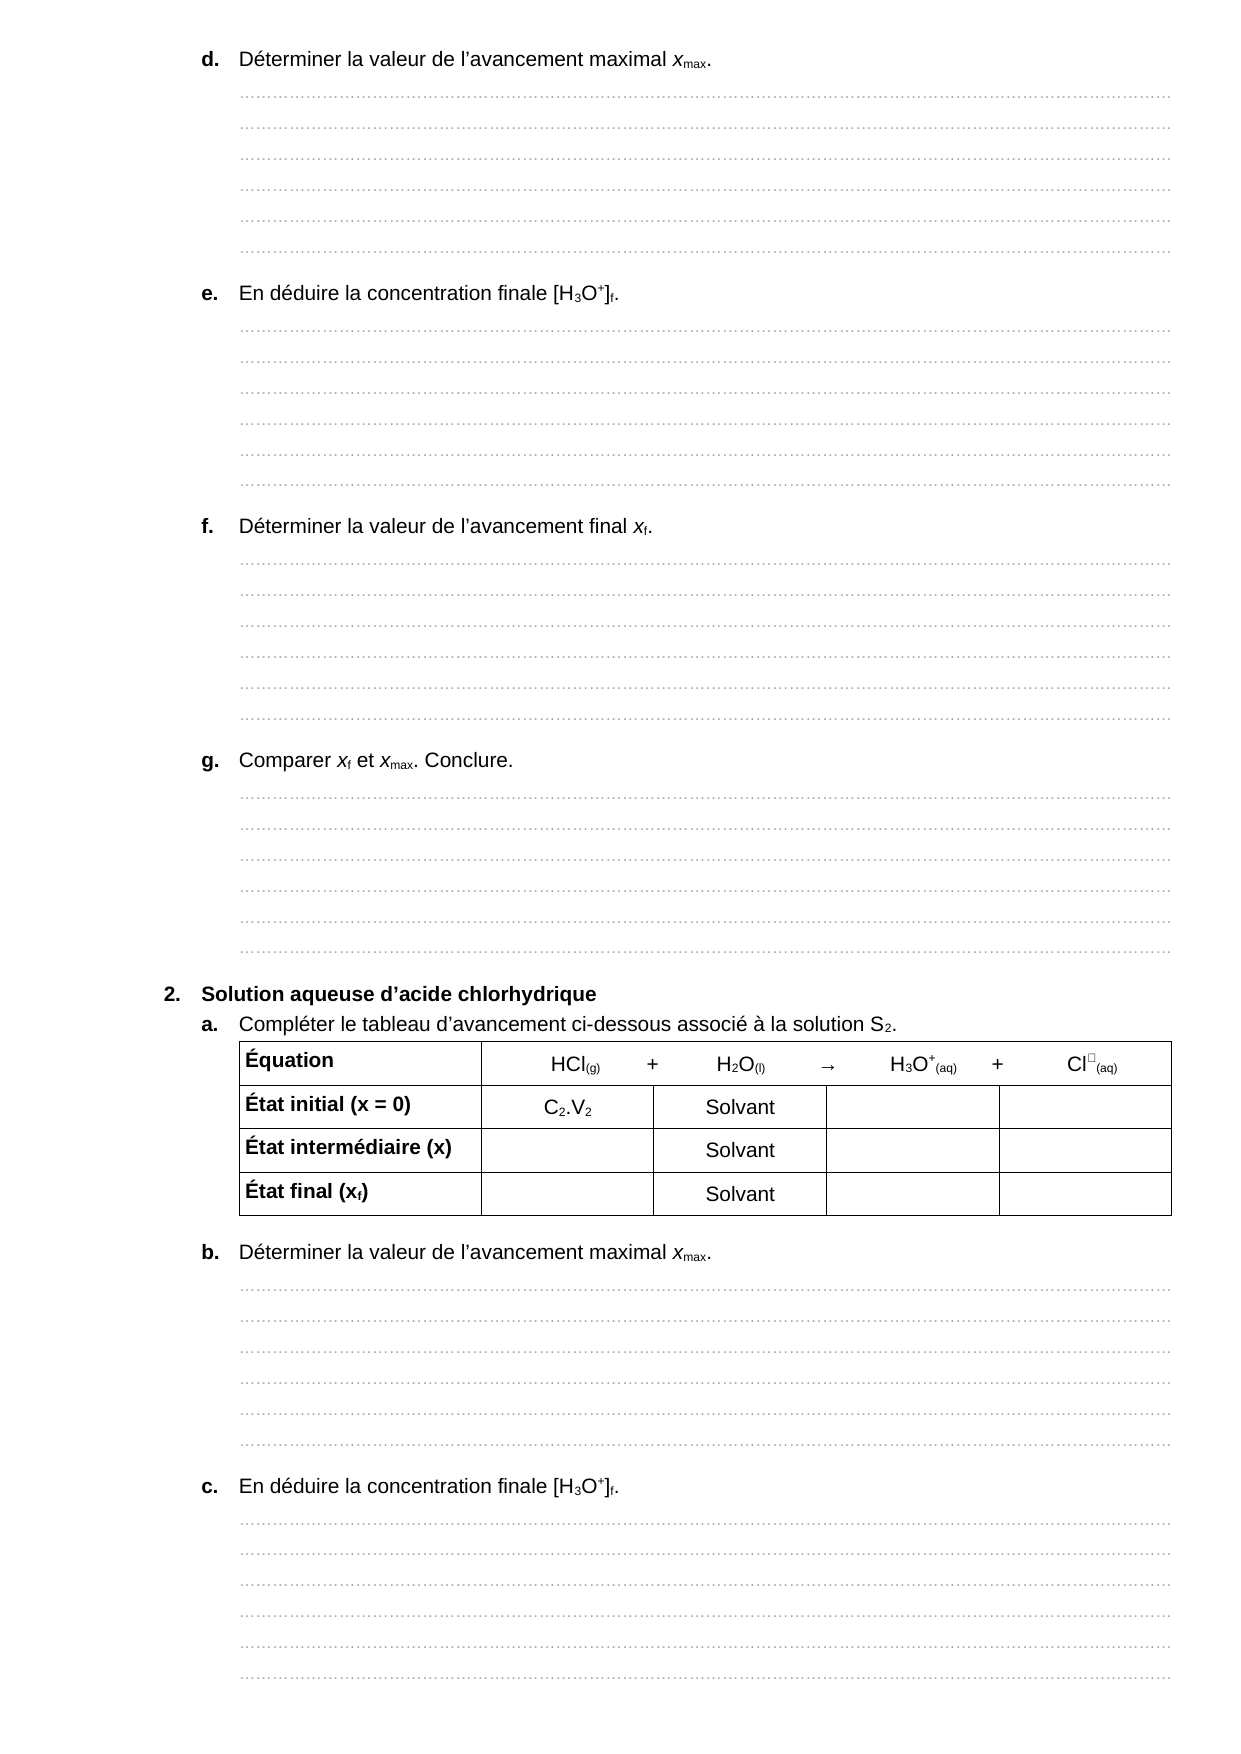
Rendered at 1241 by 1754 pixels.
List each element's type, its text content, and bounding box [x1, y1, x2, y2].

list …………………………………………………………………………………………………………………………………………………… [201, 378, 1181, 398]
list En déduire la concentration finale [H3O+]f. [201, 281, 1181, 305]
list …………………………………………………………………………………………………………………………………………………… [201, 938, 1181, 957]
list …………………………………………………………………………………………………………………………………………………… [201, 1276, 1181, 1295]
list …………………………………………………………………………………………………………………………………………………… [201, 907, 1181, 927]
list …………………………………………………………………………………………………………………………………………………… [201, 612, 1181, 631]
list …………………………………………………………………………………………………………………………………………………… [201, 1338, 1181, 1357]
list …………………………………………………………………………………………………………………………………………………… [201, 784, 1181, 803]
list …………………………………………………………………………………………………………………………………………………… [201, 705, 1181, 724]
list …………………………………………………………………………………………………………………………………………………… [201, 145, 1181, 164]
list …………………………………………………………………………………………………………………………………………………… [201, 1430, 1181, 1449]
table_cell [827, 1173, 999, 1215]
list …………………………………………………………………………………………………………………………………………………… [201, 317, 1181, 336]
list Comparer xf et xmax. Conclure. [201, 748, 1181, 772]
list …………………………………………………………………………………………………………………………………………………… [201, 1540, 1181, 1559]
table_cell [482, 1173, 653, 1215]
table_cell [1000, 1129, 1171, 1172]
list …………………………………………………………………………………………………………………………………………………… [201, 876, 1181, 896]
list …………………………………………………………………………………………………………………………………………………… [201, 238, 1181, 257]
table_cell État initial (x = 0) [240, 1086, 481, 1128]
table_cell État final (xf) [240, 1173, 481, 1215]
list …………………………………………………………………………………………………………………………………………………… [201, 814, 1181, 834]
table_cell [827, 1129, 999, 1172]
list …………………………………………………………………………………………………………………………………………………… [201, 471, 1181, 490]
list En déduire la concentration finale [H3O+]f. [201, 1473, 1181, 1497]
list …………………………………………………………………………………………………………………………………………………… [201, 409, 1181, 428]
table_cell État intermédiaire (x) [240, 1129, 481, 1172]
list …………………………………………………………………………………………………………………………………………………… [201, 1602, 1181, 1621]
list …………………………………………………………………………………………………………………………………………………… [201, 1307, 1181, 1326]
list …………………………………………………………………………………………………………………………………………………… [201, 846, 1181, 865]
list …………………………………………………………………………………………………………………………………………………… [201, 1633, 1181, 1652]
list Déterminer la valeur de l’avancement maximal xmax. [201, 47, 1181, 71]
table_cell [1000, 1086, 1171, 1128]
table_cell [1000, 1173, 1171, 1215]
list …………………………………………………………………………………………………………………………………………………… [201, 1509, 1181, 1528]
table_cell [482, 1129, 653, 1172]
table_header HCl(g) + H2O(l) → H3O+(aq) + Cl(aq) [482, 1042, 1171, 1085]
list …………………………………………………………………………………………………………………………………………………… [201, 550, 1181, 569]
list …………………………………………………………………………………………………………………………………………………… [201, 176, 1181, 195]
table_header Équation [240, 1042, 481, 1085]
list …………………………………………………………………………………………………………………………………………………… [201, 440, 1181, 459]
list …………………………………………………………………………………………………………………………………………………… [201, 674, 1181, 693]
table_cell [827, 1086, 999, 1128]
list …………………………………………………………………………………………………………………………………………………… [201, 83, 1181, 102]
list …………………………………………………………………………………………………………………………………………………… [201, 1368, 1181, 1388]
list Déterminer la valeur de l’avancement maximal xmax. [201, 1240, 1181, 1264]
table_cell C2.V2 [482, 1086, 653, 1128]
table_cell Solvant [654, 1173, 826, 1215]
list Compléter le tableau d’avancement ci-dessous associé à la solution S2. [201, 1011, 1181, 1035]
list …………………………………………………………………………………………………………………………………………………… [201, 114, 1181, 133]
list …………………………………………………………………………………………………………………………………………………… [201, 581, 1181, 600]
list …………………………………………………………………………………………………………………………………………………… [201, 207, 1181, 226]
list …………………………………………………………………………………………………………………………………………………… [201, 1571, 1181, 1590]
table_cell Solvant [654, 1129, 826, 1172]
list …………………………………………………………………………………………………………………………………………………… [201, 1399, 1181, 1419]
list …………………………………………………………………………………………………………………………………………………… [201, 643, 1181, 662]
table_cell Solvant [654, 1086, 826, 1128]
list Solution aqueuse d’acide chlorhydrique [163, 981, 1181, 1005]
list Déterminer la valeur de l’avancement final xf. [201, 514, 1181, 538]
list …………………………………………………………………………………………………………………………………………………… [201, 1664, 1181, 1683]
list …………………………………………………………………………………………………………………………………………………… [201, 347, 1181, 367]
